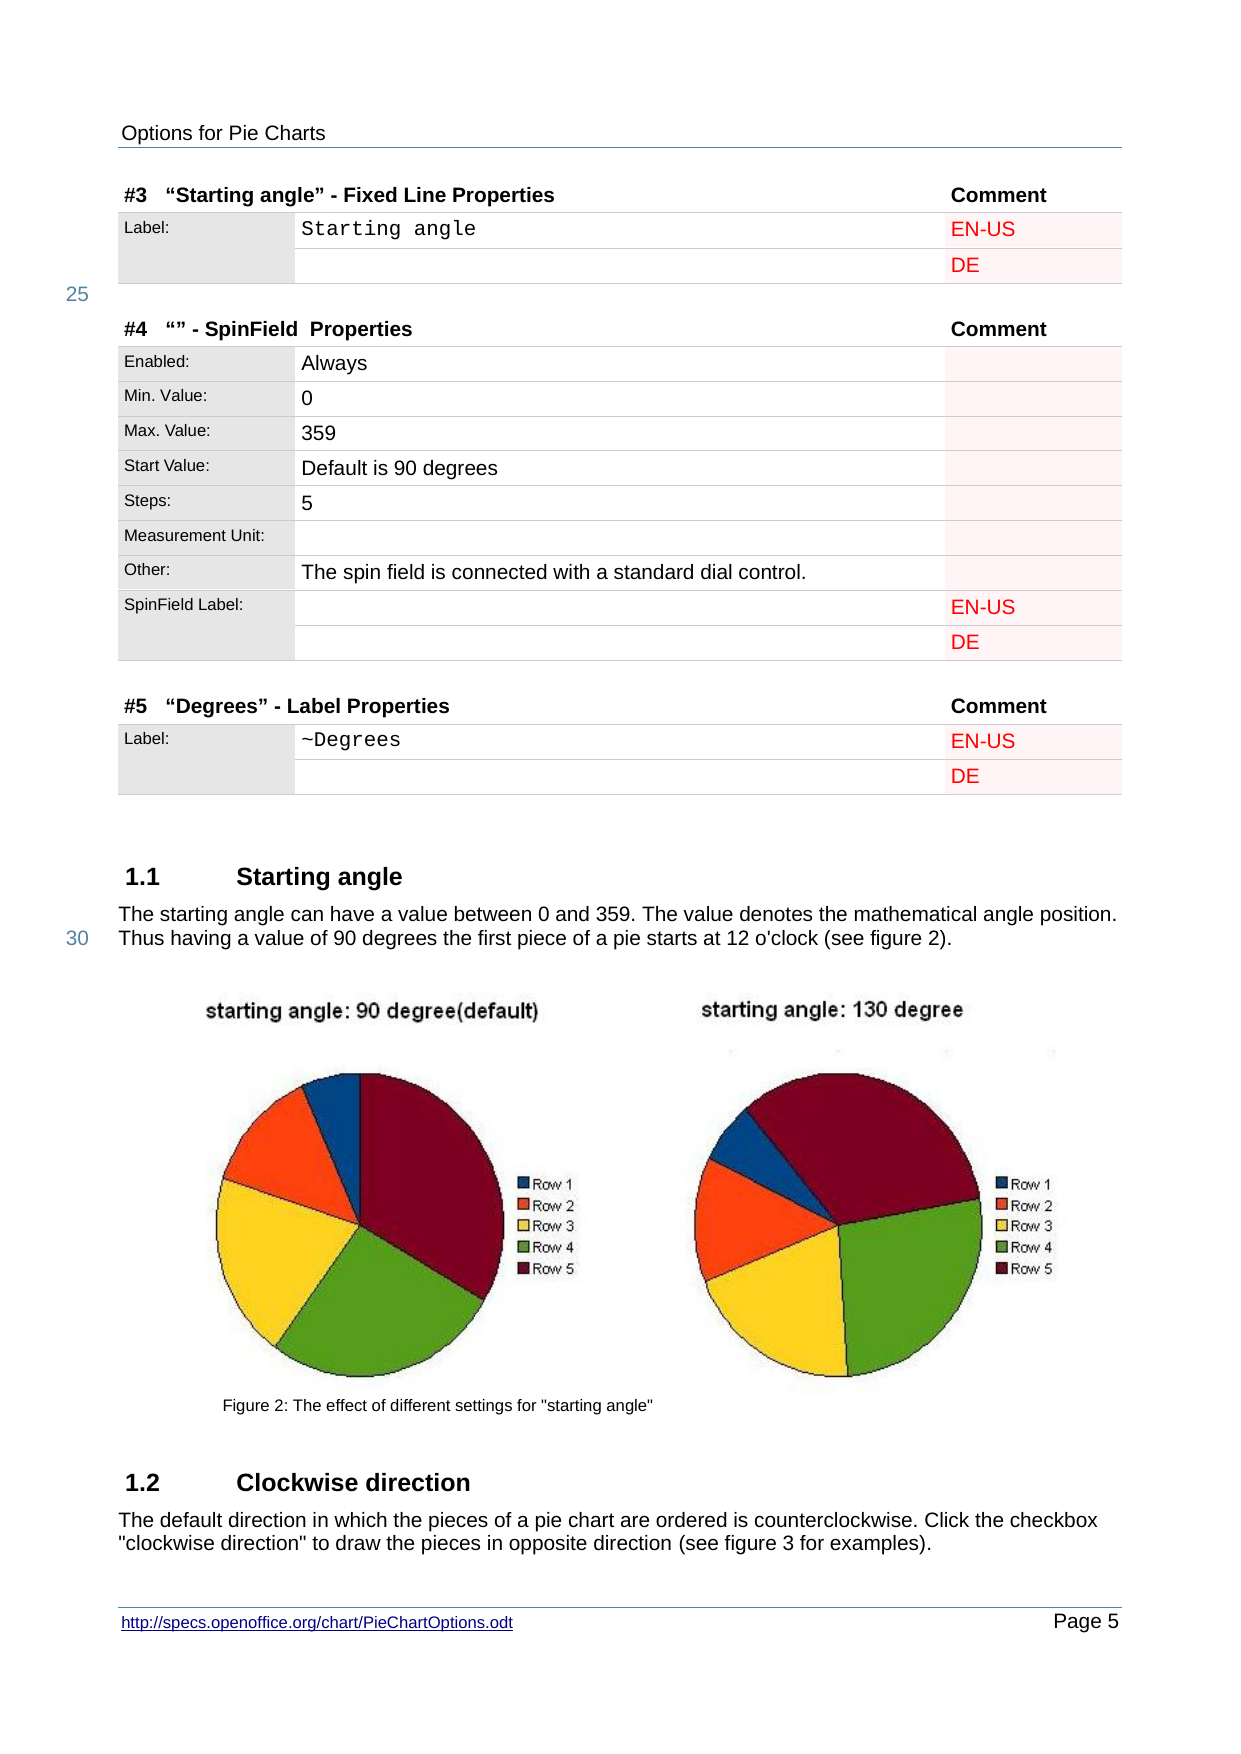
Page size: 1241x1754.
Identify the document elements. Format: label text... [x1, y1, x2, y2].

table_header Starting angle [295, 213, 945, 247]
table_cell DE [945, 626, 1122, 660]
table_cell SpinField Label: [118, 591, 295, 660]
table_cell [295, 760, 945, 794]
picture [143, 961, 1097, 1396]
table_header Comment [945, 311, 1122, 346]
table_cell [295, 249, 945, 283]
table_cell Label: [118, 213, 295, 283]
table_cell Other: [118, 556, 295, 589]
table_cell Max. Value: [118, 417, 295, 450]
subtitle Starting angle [118, 863, 1122, 891]
table_header [295, 591, 945, 625]
table_cell Min. Value: [118, 382, 295, 416]
table_cell The spin field is connected with a standard dial control. [295, 556, 945, 589]
subtitle Clockwise direction [118, 1468, 1122, 1496]
table_header EN-US [945, 213, 1122, 247]
table_header Comment [945, 177, 1122, 212]
table_cell [945, 556, 1122, 589]
table_cell Default is 90 degrees [295, 451, 945, 485]
table_header ~Degrees [295, 725, 945, 759]
table_header EN-US [945, 725, 1122, 759]
table_cell Label: [118, 725, 295, 794]
table_cell Measurement Unit: [118, 521, 295, 555]
table_cell Steps: [118, 486, 295, 520]
table_cell DE [945, 760, 1122, 794]
text The default direction in which the pieces of a pie chart are ordered is counterclockwise. Click the checkbox "clockwise direction" to draw the pieces in opposite direction (see figure 3 for examples). [118, 1508, 1122, 1554]
table_cell [295, 626, 945, 660]
table_cell [945, 521, 1122, 555]
table_cell 359 [295, 417, 945, 450]
table_cell [945, 486, 1122, 520]
table_cell DE [945, 249, 1122, 283]
table_cell Start Value: [118, 451, 295, 485]
table_cell [945, 417, 1122, 450]
text Figure 2: The effect of different settings for "starting angle" [118, 962, 1122, 1414]
table_cell 5 [295, 486, 945, 520]
table_header “Degrees” - Label Properties [118, 688, 945, 723]
table_cell [945, 451, 1122, 485]
table_cell [945, 347, 1122, 381]
table_cell 0 [295, 382, 945, 416]
table_cell [295, 521, 945, 555]
text The starting angle can have a value between 0 and 359. The value denotes the mathematical angle position. Thus having a value of 90 degrees the first piece of a pie starts at 12 o'clock (see figure 2). [118, 903, 1122, 949]
table_cell [945, 382, 1122, 416]
table_header “” - SpinField Properties [118, 311, 945, 346]
table_cell Always [295, 347, 945, 381]
table_header Comment [945, 688, 1122, 723]
table_header EN-US [945, 591, 1122, 625]
table_header “Starting angle” - Fixed Line Properties [118, 177, 945, 212]
table_cell Enabled: [118, 347, 295, 381]
